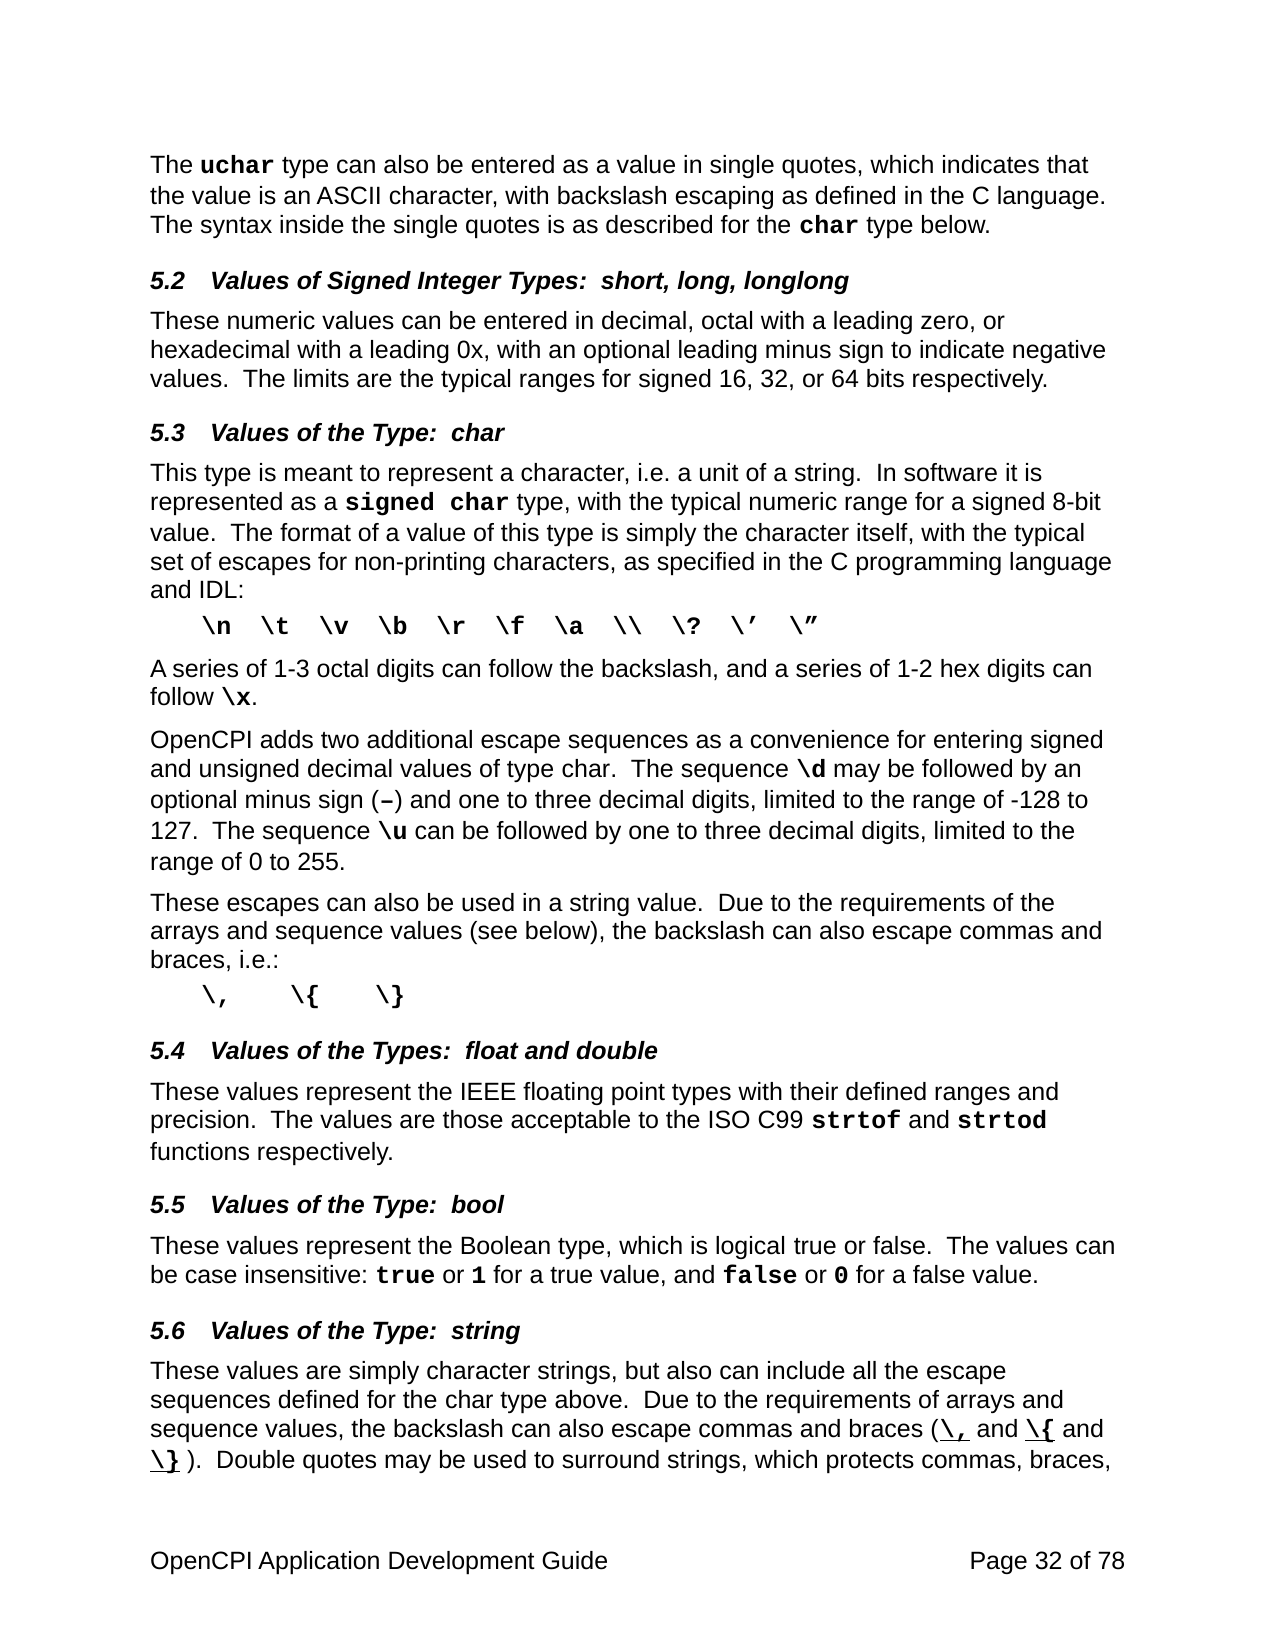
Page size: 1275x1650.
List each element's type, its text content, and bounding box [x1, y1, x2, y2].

text These values represent the IEEE floating point types with their defined ranges and precision. The values are those acceptable to the ISO C99 strtof and strtod functions respectively. [150, 1077, 1125, 1165]
subtitle Values of the Type: bool [150, 1190, 1125, 1219]
text \n \t \v \b \r \f \a \\ \? \’ \” [187, 613, 1125, 642]
subtitle Values of Signed Integer Types: short, long, longlong [150, 266, 1125, 294]
subtitle Values of the Type: string [150, 1316, 1125, 1344]
text These values represent the Boolean type, which is logical true or false. The values can be case insensitive: true or 1 for a true value, and false or 0 for a false value. [150, 1231, 1125, 1291]
text \, \{ \} [187, 983, 1125, 1011]
subtitle Values of the Types: float and double [150, 1036, 1125, 1065]
text These values are simply character strings, but also can include all the escape sequences defined for the char type above. Due to the requirements of arrays and sequence values, the backslash can also escape commas and braces (\, and \{ and \} ). Double quotes may be used to surround strings, which protects commas, braces, [150, 1356, 1125, 1476]
text A series of 1-3 octal digits can follow the backslash, and a series of 1-2 hex digits can follow \x. [150, 653, 1125, 713]
subtitle Values of the Type: char [150, 418, 1125, 446]
text This type is meant to represent a character, i.e. a unit of a string. In software it is represented as a signed char type, with the typical numeric range for a signed 8-bit value. The format of a value of this type is simply the character itself, with the typical set of escapes for non-printing characters, as specified in the C programming language and IDL: [150, 458, 1125, 604]
text These numeric values can be entered in decimal, octal with a leading zero, or hexadecimal with a leading 0x, with an optional leading minus sign to indicate negative values. The limits are the typical ranges for signed 16, 32, or 64 bits respectively. [150, 306, 1125, 393]
text These escapes can also be used in a string value. Due to the requirements of the arrays and sequence values (see below), the backslash can also escape commas and braces, i.e.: [150, 887, 1125, 974]
text The uchar type can also be entered as a value in single quotes, which indicates that the value is an ASCII character, with backslash escaping as defined in the C language. The syntax inside the single quotes is as described for the char type below. [150, 150, 1125, 241]
text OpenCPI adds two additional escape sequences as a convenience for entering signed and unsigned decimal values of type char. The sequence \d may be followed by an optional minus sign (–) and one to three decimal digits, limited to the range of -128 to 127. The sequence \u can be followed by one to three decimal digits, limited to the range of 0 to 255. [150, 725, 1125, 876]
